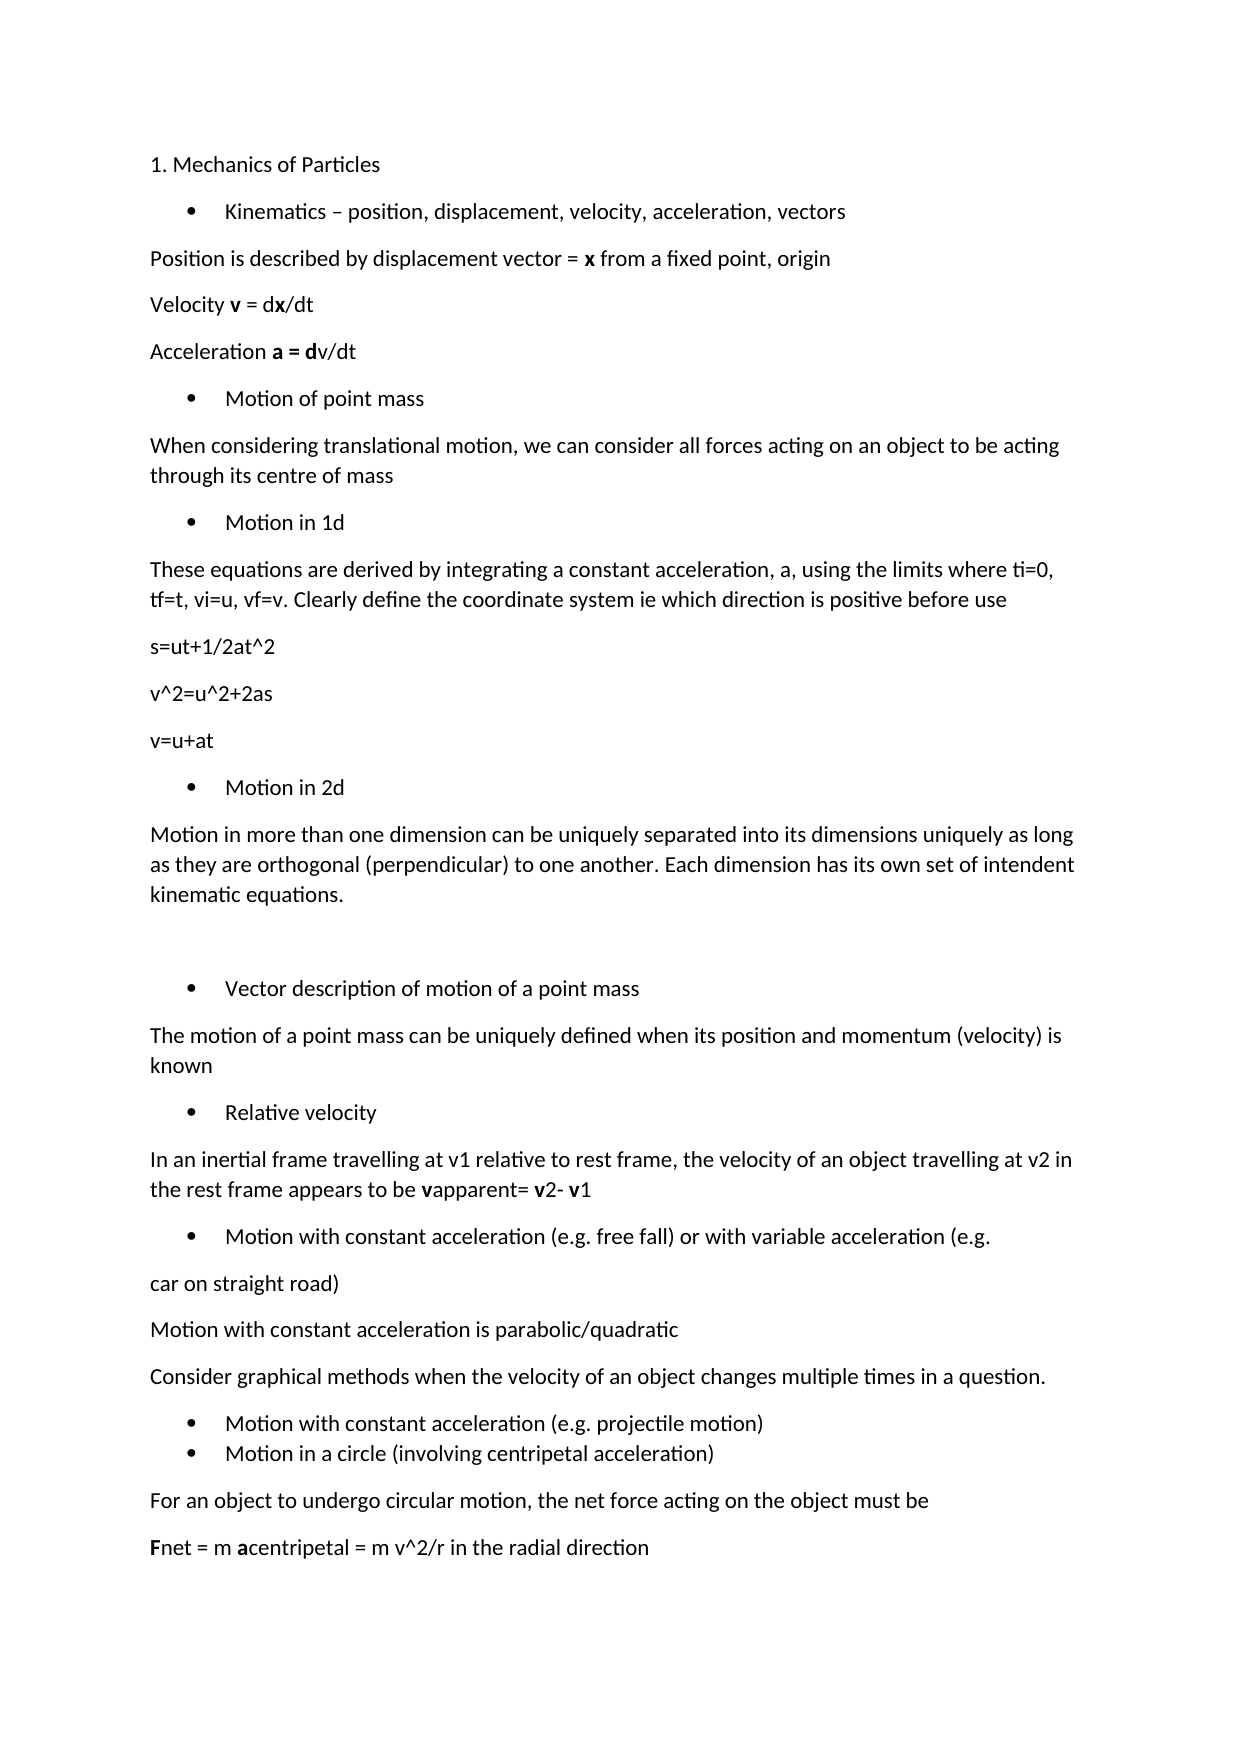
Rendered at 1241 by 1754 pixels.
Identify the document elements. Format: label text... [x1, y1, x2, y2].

text Motion with constant acceleration is parabolic/quadratic [150, 1316, 1090, 1344]
text v=u+at [150, 726, 1090, 754]
text Motion in more than one dimension can be uniquely separated into its dimensions uniquely as long as they are orthogonal (perpendicular) to one another. Each dimension has its own set of intendent kinematic equations. [150, 820, 1090, 908]
text Velocity v = dx/dt [150, 291, 1090, 319]
list Motion with constant acceleration (e.g. projectile motion) [187, 1409, 1090, 1437]
list Kinematics – position, displacement, velocity, acceleration, vectors [187, 197, 1090, 225]
text Consider graphical methods when the velocity of an object changes multiple times in a question. [150, 1362, 1090, 1391]
list Motion with constant acceleration (e.g. free fall) or with variable acceleration (e.g. [187, 1222, 1090, 1250]
text The motion of a point mass can be uniquely defined when its position and momentum (velocity) is known [150, 1021, 1090, 1079]
text These equations are derived by integrating a constant acceleration, a, using the limits where ti=0, tf=t, vi=u, vf=v. Clearly define the coordinate system ie which direction is positive before use [150, 555, 1090, 613]
list Vector description of motion of a point mass [187, 974, 1090, 1002]
list Motion in 1d [187, 508, 1090, 536]
text Position is described by displacement vector = x from a fixed point, origin [150, 244, 1090, 272]
list Motion in 2d [187, 773, 1090, 801]
text v^2=u^2+2as [150, 679, 1090, 707]
text In an inertial frame travelling at v1 relative to rest frame, the velocity of an object travelling at v2 in the rest frame appears to be vapparent= v2- v1 [150, 1145, 1090, 1203]
text Fnet = m acentripetal = m v^2/r in the radial direction [150, 1533, 1090, 1561]
text car on straight road) [150, 1269, 1090, 1297]
list Motion in a circle (involving centripetal acceleration) [187, 1439, 1090, 1468]
list Motion of point mass [187, 384, 1090, 412]
text When considering translational motion, we can consider all forces acting on an object to be acting through its centre of mass [150, 431, 1090, 489]
text Acceleration a = dv/dt [150, 337, 1090, 366]
text 1. Mechanics of Particles [150, 150, 1090, 178]
text For an object to undergo circular motion, the net force acting on the object must be [150, 1486, 1090, 1514]
list Relative velocity [187, 1098, 1090, 1126]
text s=ut+1/2at^2 [150, 632, 1090, 660]
